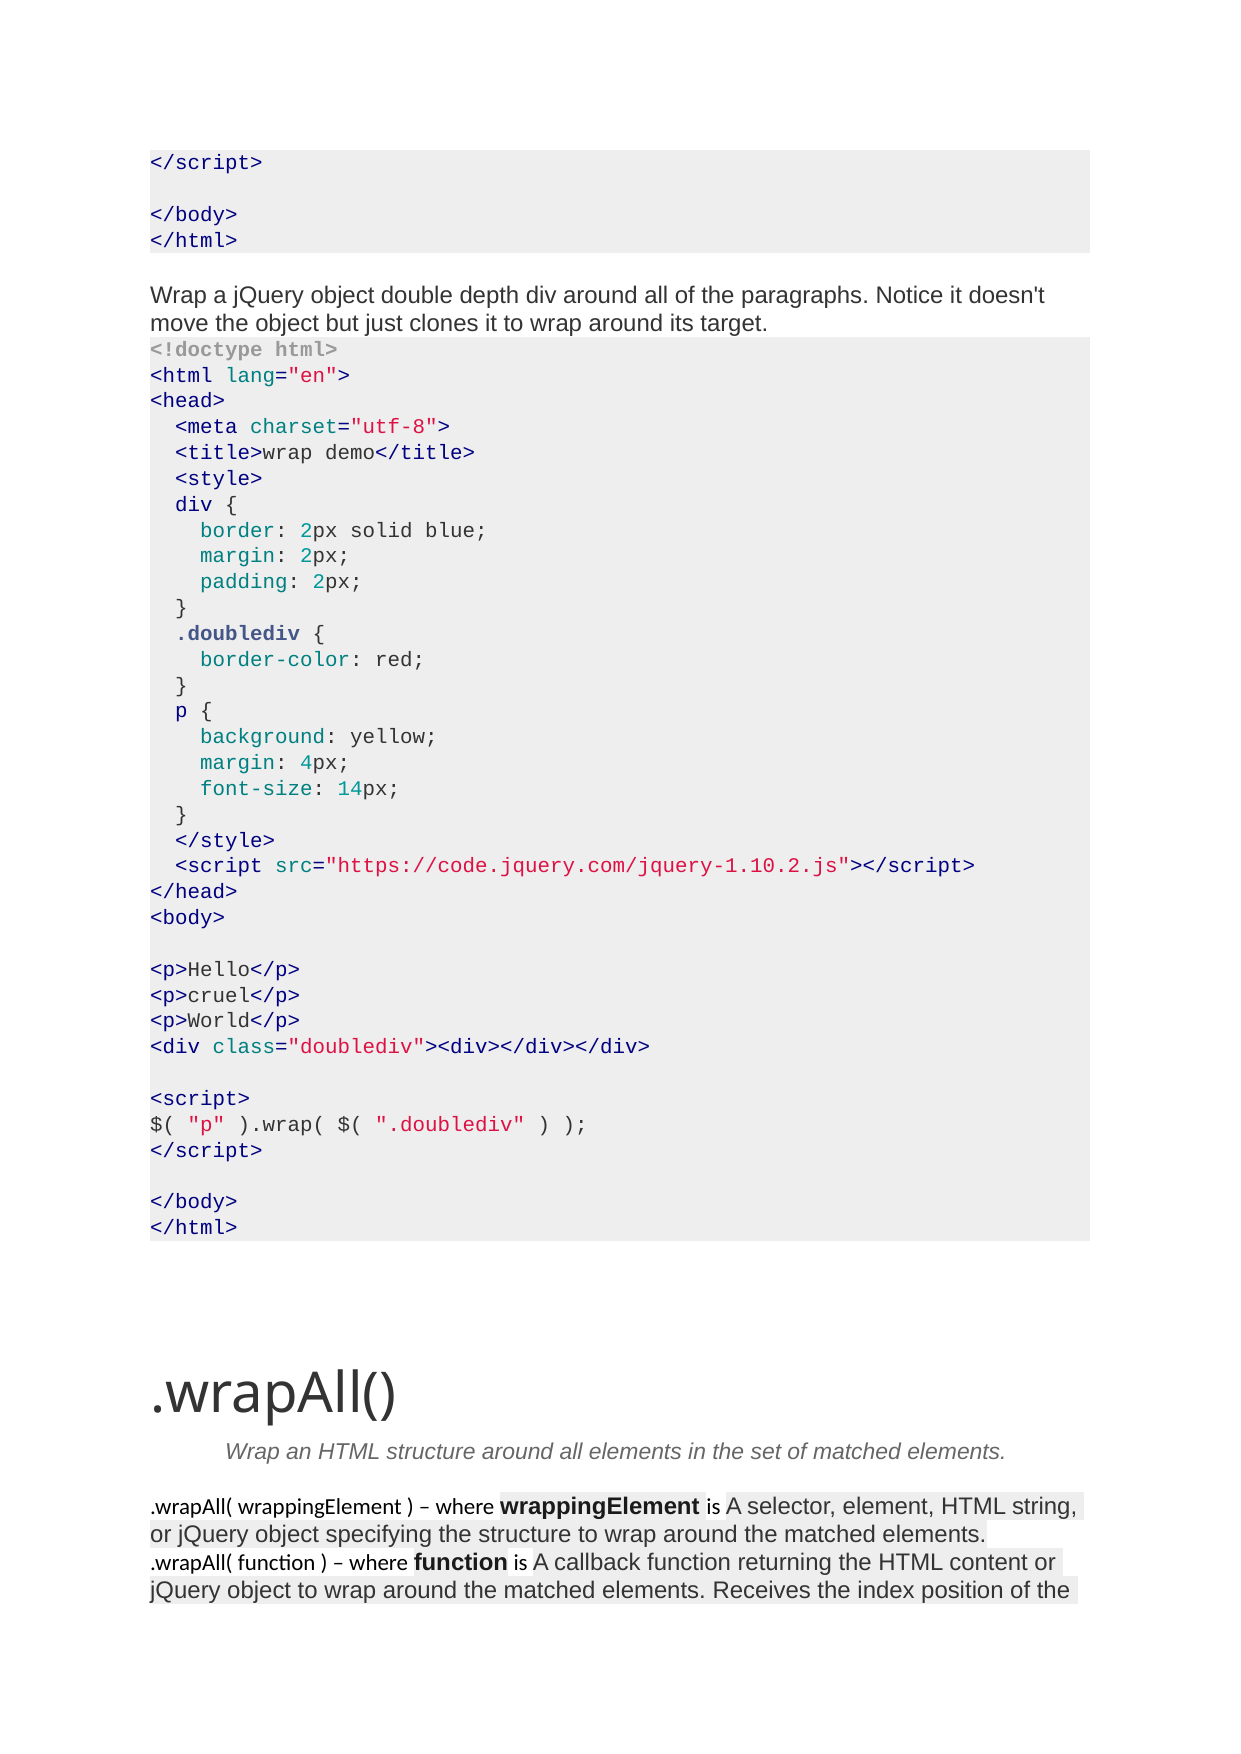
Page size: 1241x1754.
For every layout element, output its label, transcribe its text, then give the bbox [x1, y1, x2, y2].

text .wrapAll( wrappingElement ) – where wrappingElement is A selector, element, HTML string, or jQuery object specifying the structure to wrap around the matched elements. [150, 1492, 1090, 1548]
text <div class="doublediv"><div></div></div> [150, 1034, 1090, 1060]
text .wrapAll( function ) – where function is A callback function returning the HTML content or jQuery object to wrap around the matched elements. Receives the index position of the [150, 1548, 1090, 1604]
text margin: 4px; [150, 750, 1090, 776]
text <!doctype html> [150, 337, 1090, 362]
text <script src="https://code.jquery.com/jquery-1.10.2.js"></script> [150, 853, 1090, 879]
text .doublediv { [150, 621, 1090, 647]
text </html> [150, 227, 1090, 253]
text </style> [150, 827, 1090, 853]
text </html> [150, 1215, 1090, 1241]
text <script> [150, 1086, 1090, 1112]
text <html lang="en"> [150, 362, 1090, 388]
text </body> [150, 1189, 1090, 1215]
text margin: 2px; [150, 543, 1090, 569]
text font-size: 14px; [150, 776, 1090, 802]
text padding: 2px; [150, 569, 1090, 595]
text </body> [150, 202, 1090, 227]
text <head> [150, 388, 1090, 414]
text Wrap an HTML structure around all elements in the set of matched elements. [150, 1438, 1090, 1464]
text <p>cruel</p> [150, 982, 1090, 1008]
text Wrap a jQuery object double depth div around all of the paragraphs. Notice it doesn't move the object but just clones it to wrap around its target. [150, 281, 1090, 337]
text <p>World</p> [150, 1008, 1090, 1034]
text background: yellow; [150, 724, 1090, 750]
text } [150, 802, 1090, 827]
text } [150, 672, 1090, 698]
text $( "p" ).wrap( $( ".doublediv" ) ); [150, 1112, 1090, 1137]
text </script> [150, 1137, 1090, 1163]
text <style> [150, 466, 1090, 492]
text border-color: red; [150, 647, 1090, 672]
text p { [150, 698, 1090, 724]
text </head> [150, 879, 1090, 905]
subtitle .wrapAll() [150, 1353, 1090, 1429]
text <meta charset="utf-8"> [150, 414, 1090, 440]
text <title>wrap demo</title> [150, 440, 1090, 466]
text } [150, 595, 1090, 621]
text </script> [150, 150, 1090, 176]
text border: 2px solid blue; [150, 517, 1090, 543]
text <body> [150, 905, 1090, 931]
text div { [150, 492, 1090, 517]
text <p>Hello</p> [150, 957, 1090, 982]
